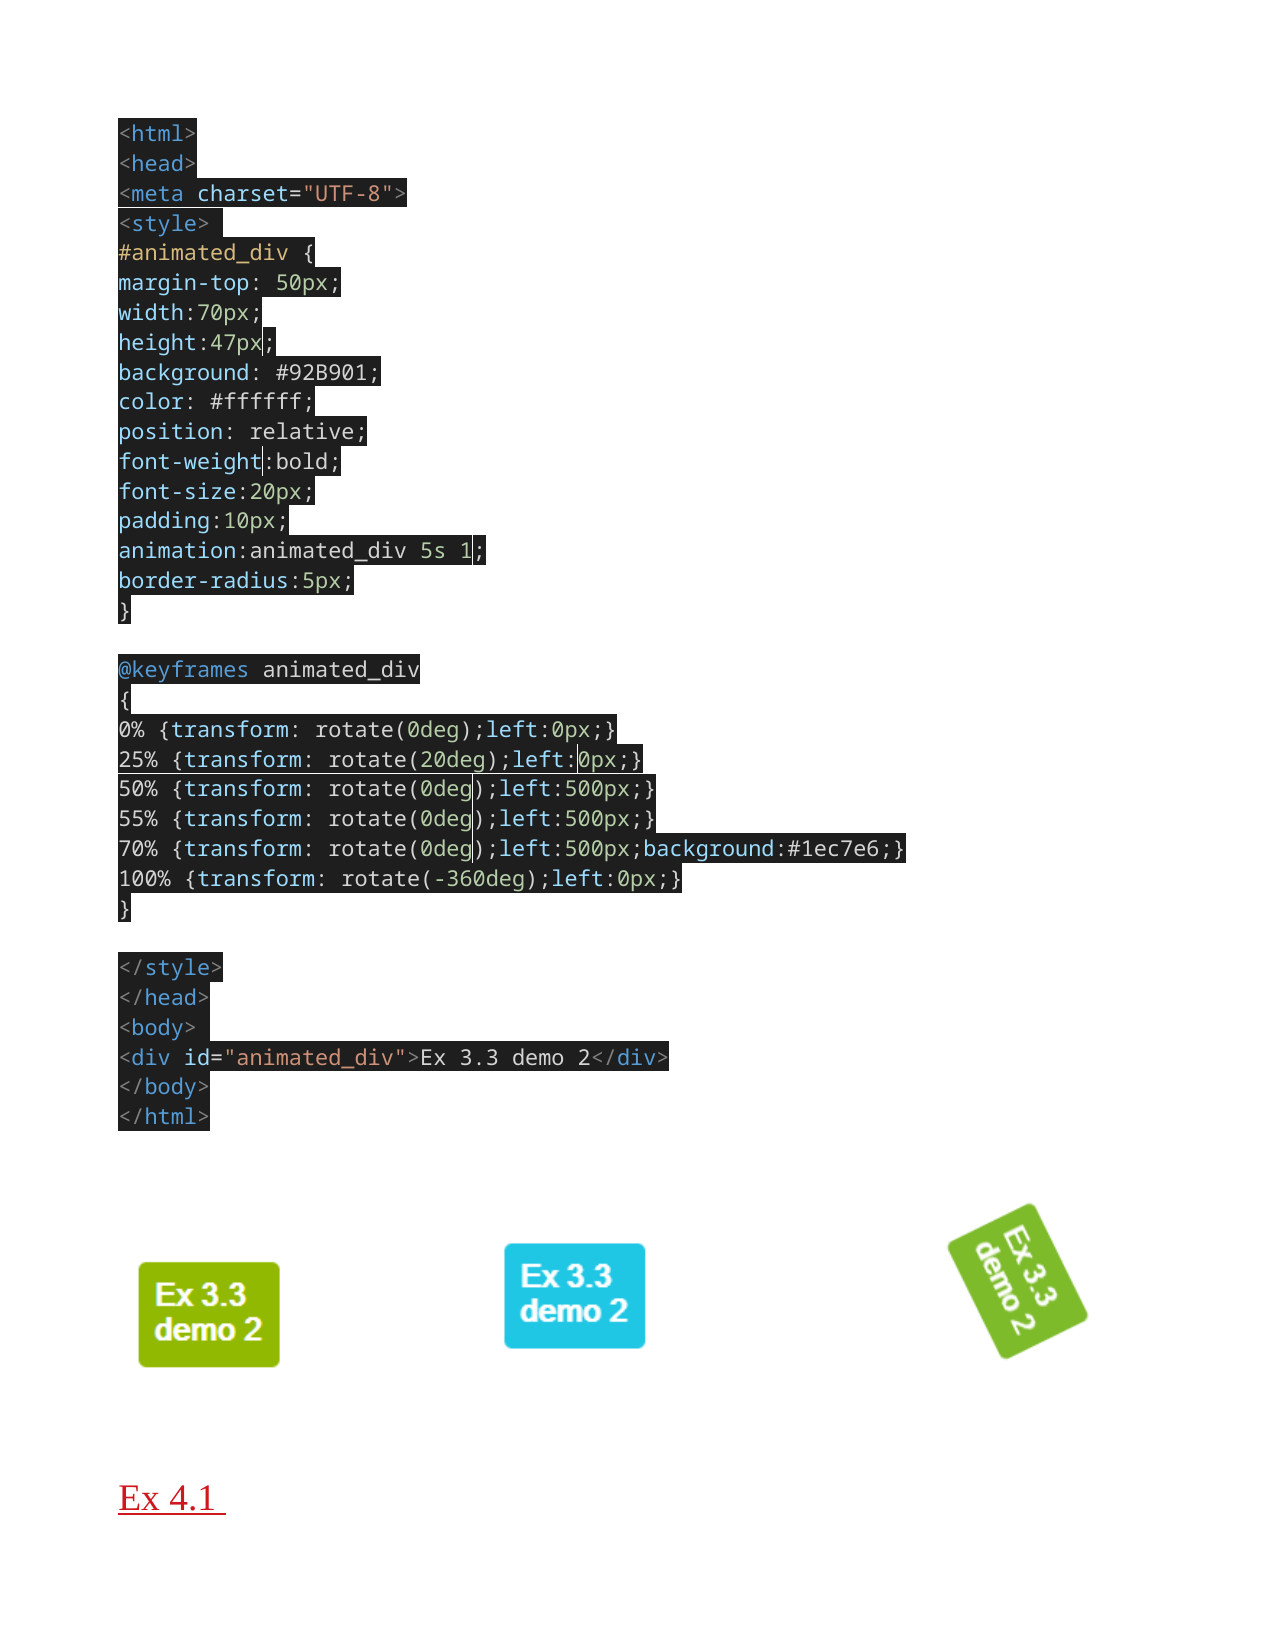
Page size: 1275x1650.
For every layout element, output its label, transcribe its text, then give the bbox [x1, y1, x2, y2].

text font-size:20px; [118, 476, 1157, 505]
text border-radius:5px; [118, 565, 1157, 595]
text 100% {transform: rotate(-360deg);left:0px;} [118, 863, 1157, 893]
text 70% {transform: rotate(0deg);left:500px;background:#1ec7e6;} [118, 833, 1157, 863]
text 50% {transform: rotate(0deg);left:500px;} [118, 773, 1157, 803]
text <head> [118, 148, 1157, 178]
text </head> [118, 982, 1157, 1012]
text position: relative; [118, 416, 1157, 446]
text font-weight:bold; [118, 446, 1157, 476]
text #animated_div { [118, 237, 1157, 267]
picture [814, 1165, 1219, 1414]
text 25% {transform: rotate(20deg);left:0px;} [118, 744, 1157, 773]
text { [118, 684, 1157, 714]
text width:70px; [118, 297, 1157, 327]
text <div id="animated_div">Ex 3.3 demo 2</div> [118, 1041, 1157, 1071]
text <html> [118, 118, 1157, 148]
text Ex 4.1 [118, 1476, 1157, 1519]
text animation:animated_div 5s 1; [118, 535, 1157, 565]
text </style> [118, 952, 1157, 982]
text </html> [118, 1101, 1157, 1131]
text padding:10px; [118, 505, 1157, 535]
text background: #92B901; [118, 356, 1157, 386]
text <meta charset="UTF-8"> [118, 178, 1157, 207]
text margin-top: 50px; [118, 267, 1157, 297]
text <style> [118, 207, 1157, 237]
text color: #ffffff; [118, 386, 1157, 416]
text <body> [118, 1012, 1157, 1041]
text </body> [118, 1071, 1157, 1101]
text } [118, 893, 1157, 922]
text 55% {transform: rotate(0deg);left:500px;} [118, 803, 1157, 833]
picture [128, 1170, 744, 1403]
text @keyframes animated_div [118, 654, 1157, 684]
text height:47px; [118, 327, 1157, 356]
text 0% {transform: rotate(0deg);left:0px;} [118, 714, 1157, 744]
text } [118, 595, 1157, 624]
